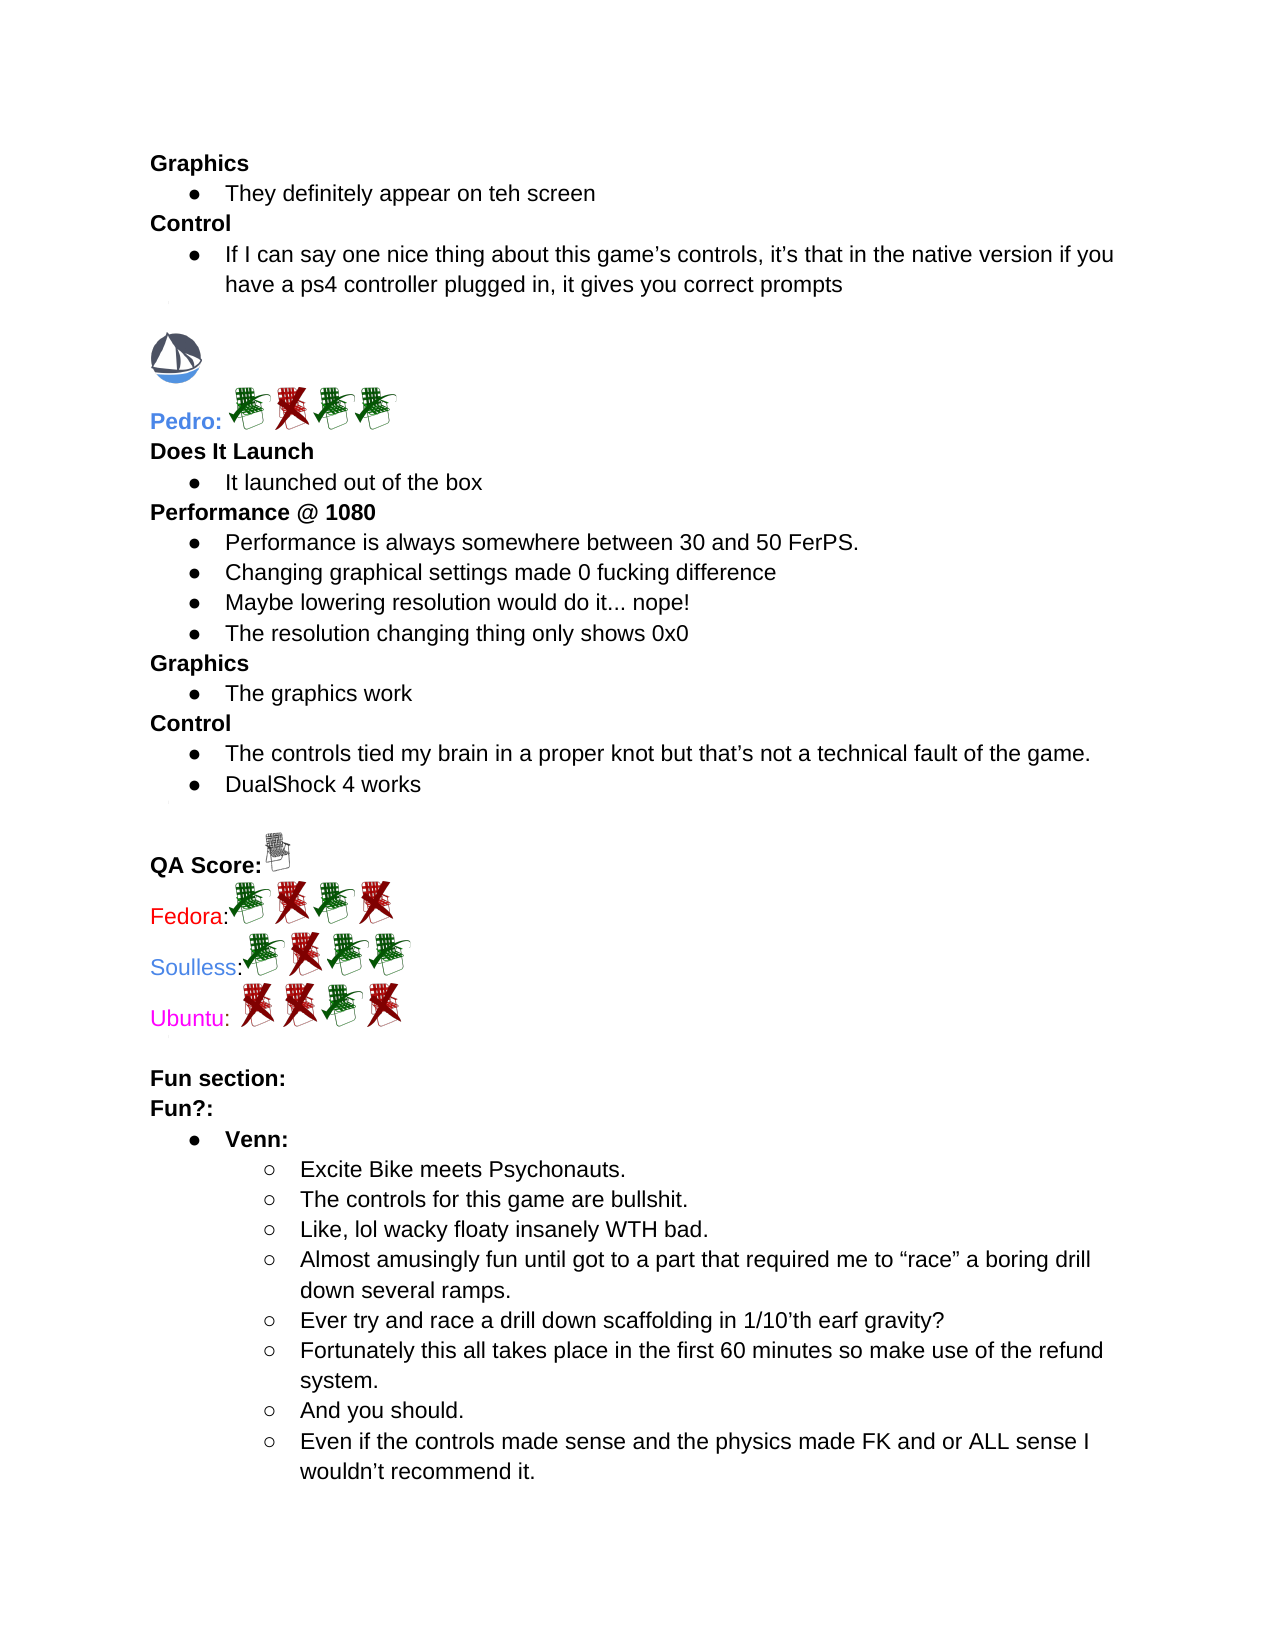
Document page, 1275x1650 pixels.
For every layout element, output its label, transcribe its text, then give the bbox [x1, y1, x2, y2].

list And you should. [262, 1397, 1125, 1424]
text Control [150, 710, 1125, 736]
list The graphics work [187, 680, 1125, 706]
list Like, lol wacky floaty insanely WTH bad. [262, 1216, 1125, 1242]
list Fortunately this all takes place in the first 60 minutes so make use of the refund system. [262, 1337, 1125, 1393]
picture [150, 331, 203, 384]
list Ever try and race a drill down scaffolding in 1/10’th earf gravity? [262, 1307, 1125, 1333]
picture [228, 387, 397, 430]
list Even if the controls made sense and the physics made FK and or ALL sense I wouldn’t recommend it. [262, 1428, 1125, 1484]
picture [262, 831, 294, 873]
picture [236, 983, 406, 1027]
picture [228, 881, 398, 924]
text Graphics [150, 650, 1125, 676]
list DualShock 4 works [187, 771, 1125, 797]
text QA Score: [150, 831, 1125, 878]
text Pedro: [150, 331, 1125, 434]
list Venn: [187, 1126, 1125, 1152]
text Does It Launch [150, 438, 1125, 464]
list If I can say one nice thing about this game’s controls, it’s that in the native version if you have a ps4 controller plugged in, it gives you correct prompts [187, 241, 1125, 297]
list It launched out of the box [187, 468, 1125, 495]
list Changing graphical settings made 0 fucking difference [187, 559, 1125, 585]
list Excite Bike meets Psychonauts. [262, 1156, 1125, 1182]
list Maybe lowering resolution would do it... nope! [187, 589, 1125, 616]
text Graphics [150, 150, 1125, 176]
list The resolution changing thing only shows 0x0 [187, 619, 1125, 646]
list The controls for this game are bullshit. [262, 1186, 1125, 1212]
list They definitely appear on teh screen [187, 180, 1125, 207]
list The controls tied my brain in a proper knot but that’s not a technical fault of the game. [187, 740, 1125, 767]
text Control [150, 210, 1125, 237]
picture [242, 932, 411, 976]
list Performance is always somewhere between 30 and 50 FerPS. [187, 529, 1125, 555]
text Performance @ 1080 [150, 499, 1125, 525]
list Almost amusingly fun until got to a part that required me to “race” a boring drill down several ramps. [262, 1246, 1125, 1303]
text Fun section: [150, 1065, 1125, 1091]
text Fun?: [150, 1095, 1125, 1122]
text Fedora: Soulless: Ubuntu: [150, 882, 1125, 1031]
